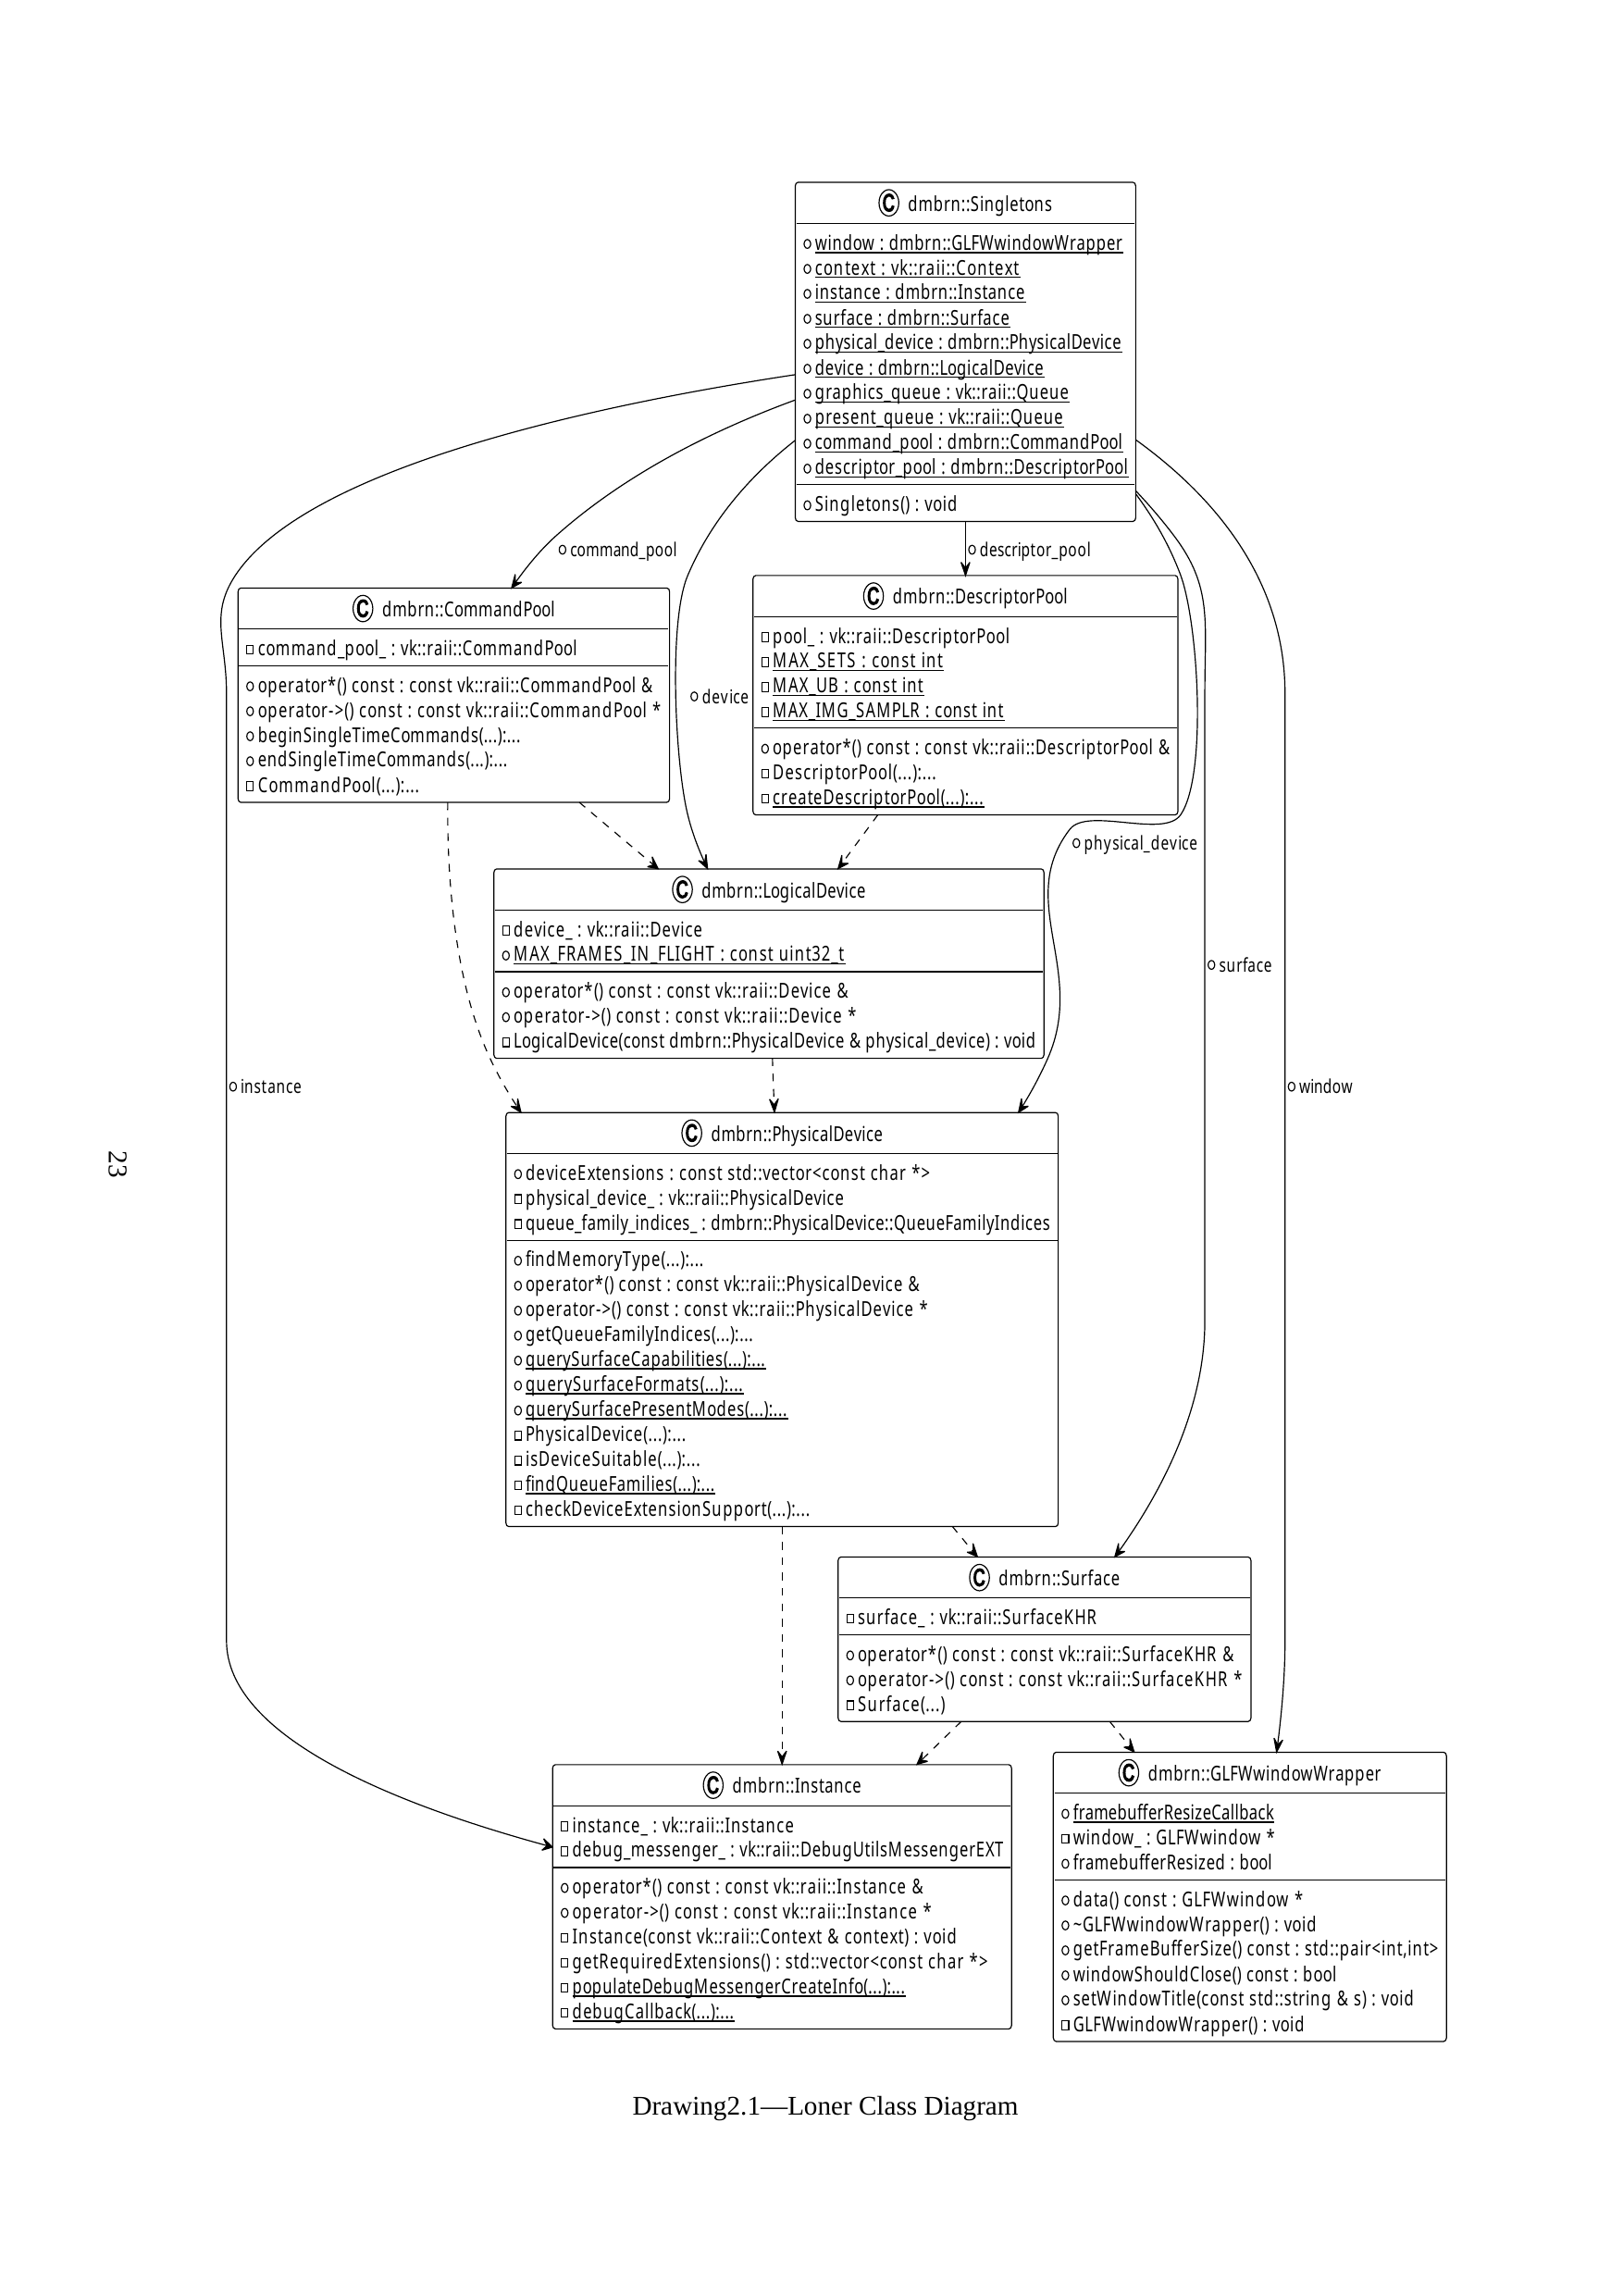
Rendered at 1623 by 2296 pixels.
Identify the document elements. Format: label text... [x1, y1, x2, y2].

text Drawing2.1—Loner Class Diagram [196, 2090, 1454, 2121]
